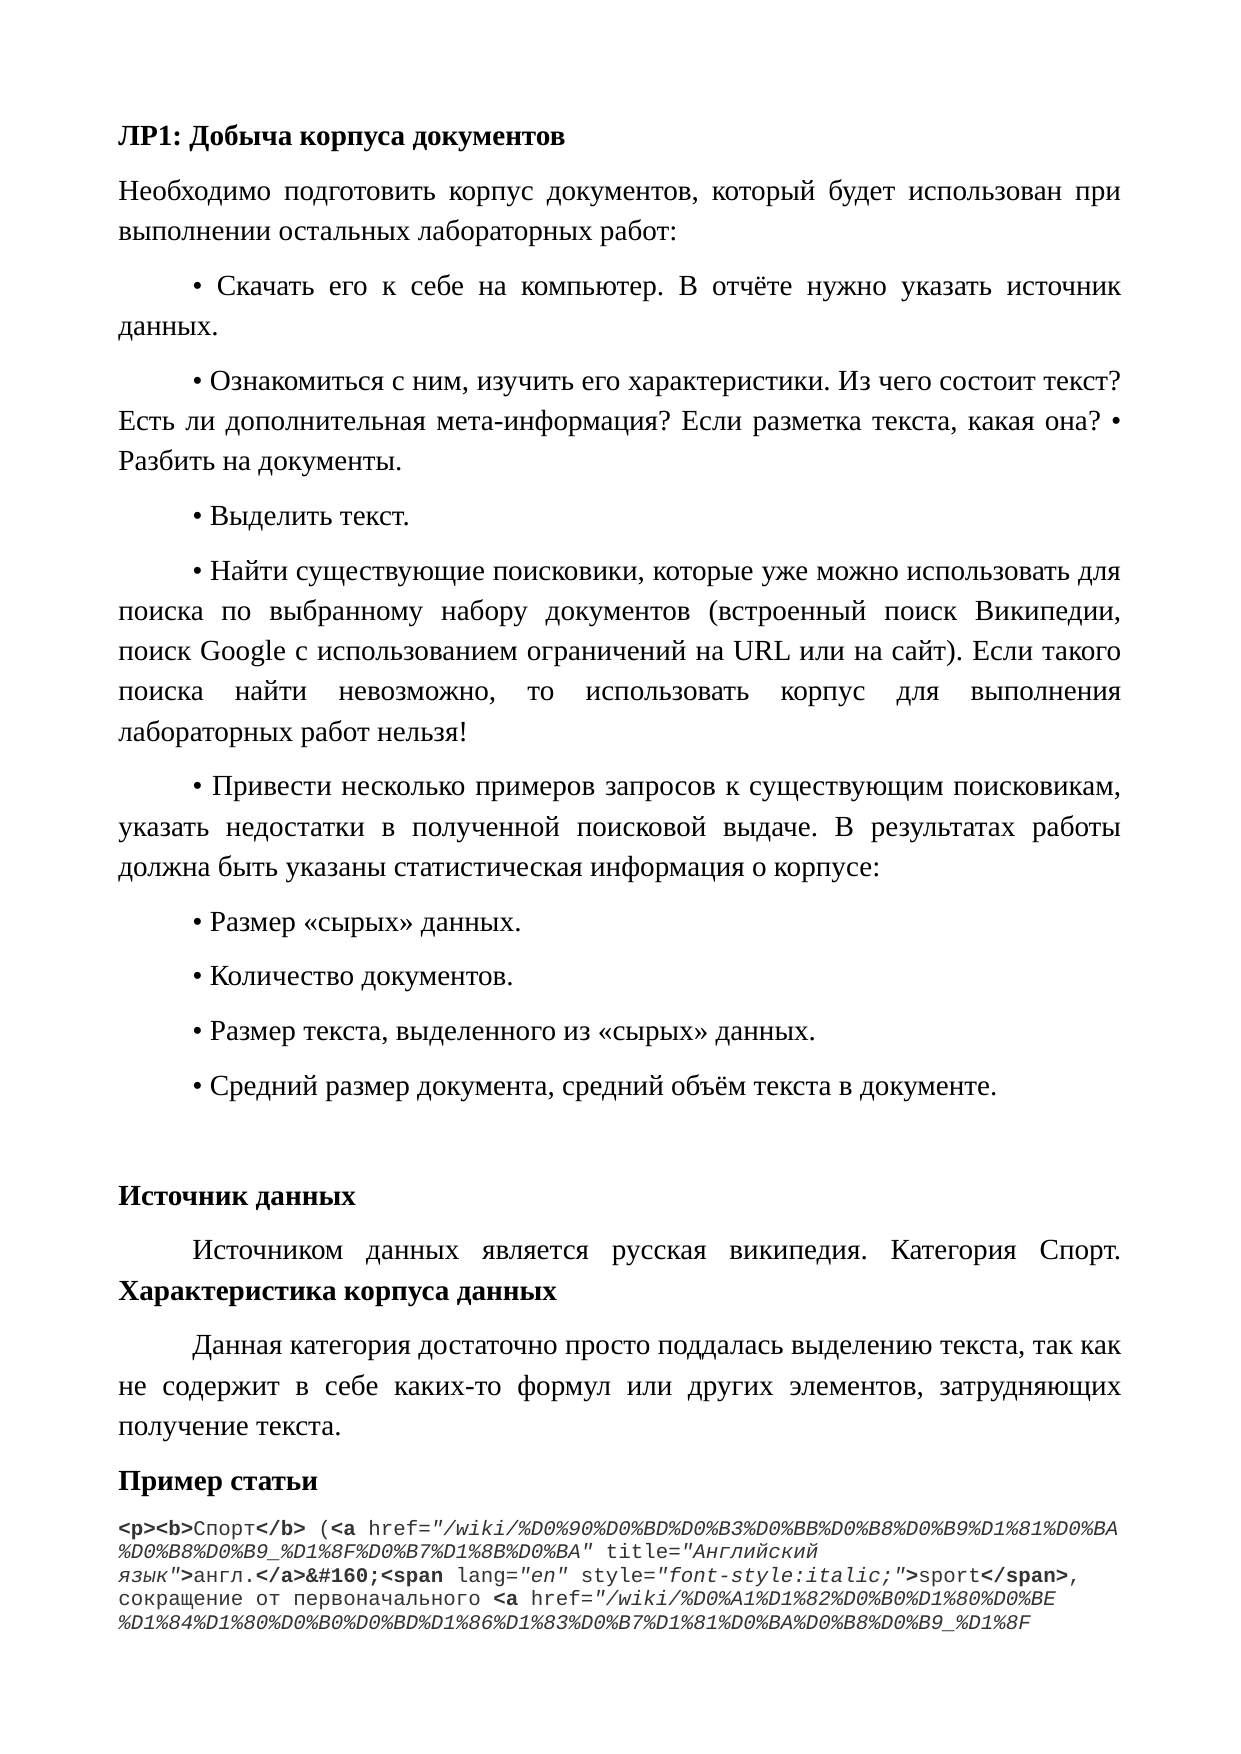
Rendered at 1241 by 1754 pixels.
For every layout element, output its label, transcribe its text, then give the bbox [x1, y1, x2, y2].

text • Выделить текст. [118, 498, 1122, 532]
text Пример статьи [118, 1463, 1122, 1496]
text • Размер «сырых» данных. [118, 904, 1122, 937]
text • Количество документов. [118, 958, 1122, 992]
text Источником данных является русская википедия. Категория Спорт. Характеристика корпуса данных [118, 1232, 1122, 1306]
text • Скачать его к себе на компьютер. В отчёте нужно указать источник данных. [118, 268, 1122, 342]
text • Средний размер документа, средний объём текста в документе. [118, 1068, 1122, 1102]
text • Ознакомиться с ним, изучить его характеристики. Из чего состоит текст? Есть ли дополнительная мета-информация? Если разметка текста, какая она? • Разбить на документы. [118, 363, 1122, 477]
text Данная категория достаточно просто поддалась выделению текста, так как не содержит в себе каких-то формул или других элементов, затрудняющих получение текста. [118, 1327, 1122, 1441]
text Необходимо подготовить корпус документов, который будет использован при выполнении остальных лабораторных работ: [118, 173, 1122, 247]
text • Найти существующие поисковики, которые уже можно использовать для поиска по выбранному набору документов (встроенный поиск Википедии, поиск Google с использованием ограничений на URL или на сайт). Если такого поиска найти невозможно, то использовать корпус для выполнения лабораторных работ нельзя! [118, 553, 1122, 747]
text • Размер текста, выделенного из «сырых» данных. [118, 1013, 1122, 1047]
text • Привести несколько примеров запросов к существующим поисковикам, указать недостатки в полученной поисковой выдаче. В результатах работы должна быть указаны статистическая информация о корпусе: [118, 768, 1122, 882]
text Источник данных [118, 1178, 1122, 1211]
text ЛР1: Добыча корпуса документов [118, 118, 1122, 152]
text <p><b>Спорт</b> (<a href="/wiki/%D0%90%D0%BD%D0%B3%D0%BB%D0%B8%D0%B9%D1%81%D0%BA%D0%B8%D0%B9_%D1%8F%D0%B7%D1%8B%D0%BA" title="Английский язык">англ.</a>&#160;<span lang="en" style="font-style:italic;">sport</span>, сокращение от первоначального <a href="/wiki/%D0%A1%D1%82%D0%B0%D1%80%D0%BE%D1%84%D1%80%D0%B0%D0%BD%D1%86%D1%83%D0%B7%D1%81%D0%BA%D0%B8%D0%B9_%D1%8F [118, 1517, 1122, 1636]
